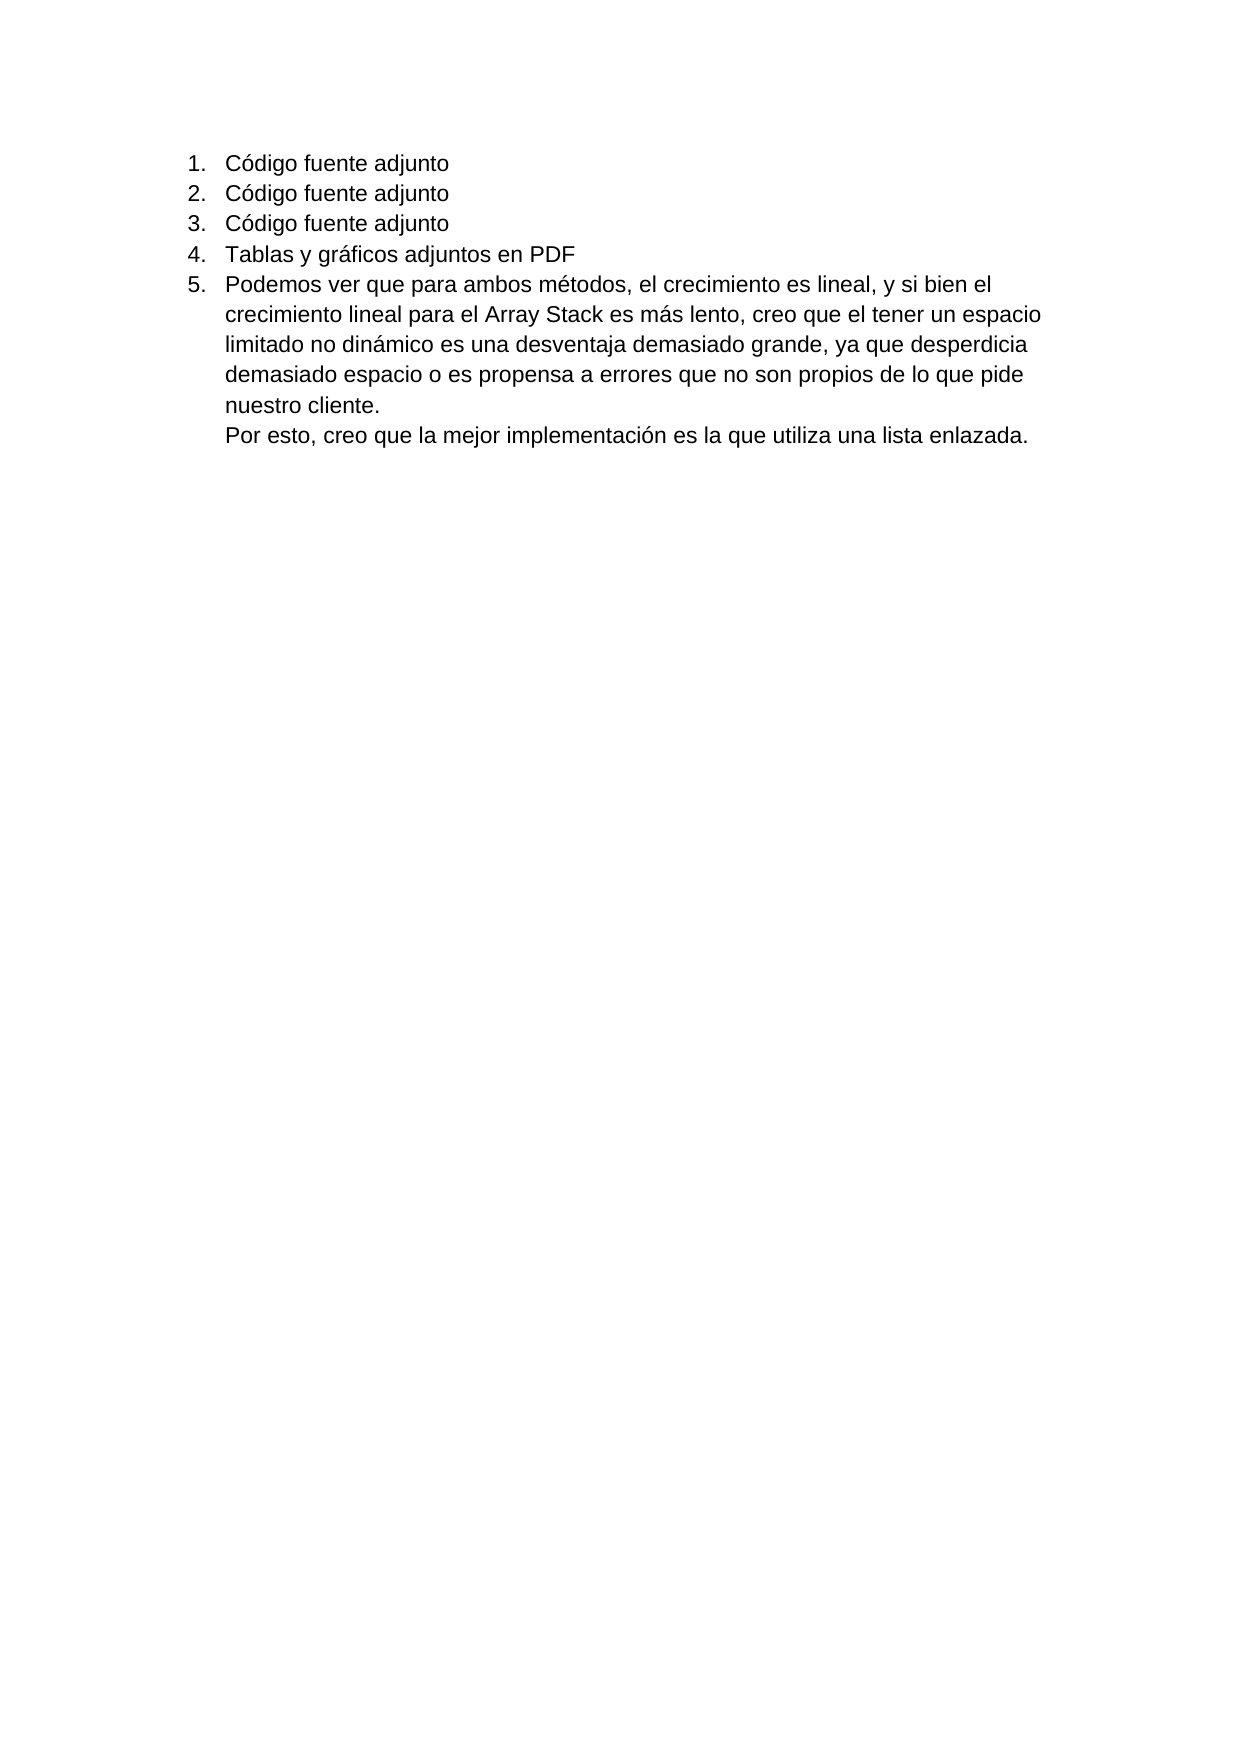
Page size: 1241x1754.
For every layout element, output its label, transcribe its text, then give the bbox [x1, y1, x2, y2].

list Podemos ver que para ambos métodos, el crecimiento es lineal, y si bien el crecimiento lineal para el Array Stack es más lento, creo que el tener un espacio limitado no dinámico es una desventaja demasiado grande, ya que desperdicia demasiado espacio o es propensa a errores que no son propios de lo que pide nuestro cliente. [187, 271, 1090, 418]
list Código fuente adjunto [187, 180, 1090, 207]
list Código fuente adjunto [187, 210, 1090, 237]
text Por esto, creo que la mejor implementación es la que utiliza una lista enlazada. [225, 422, 1090, 448]
list Tablas y gráficos adjuntos en PDF [187, 241, 1090, 267]
list Código fuente adjunto [187, 150, 1090, 176]
